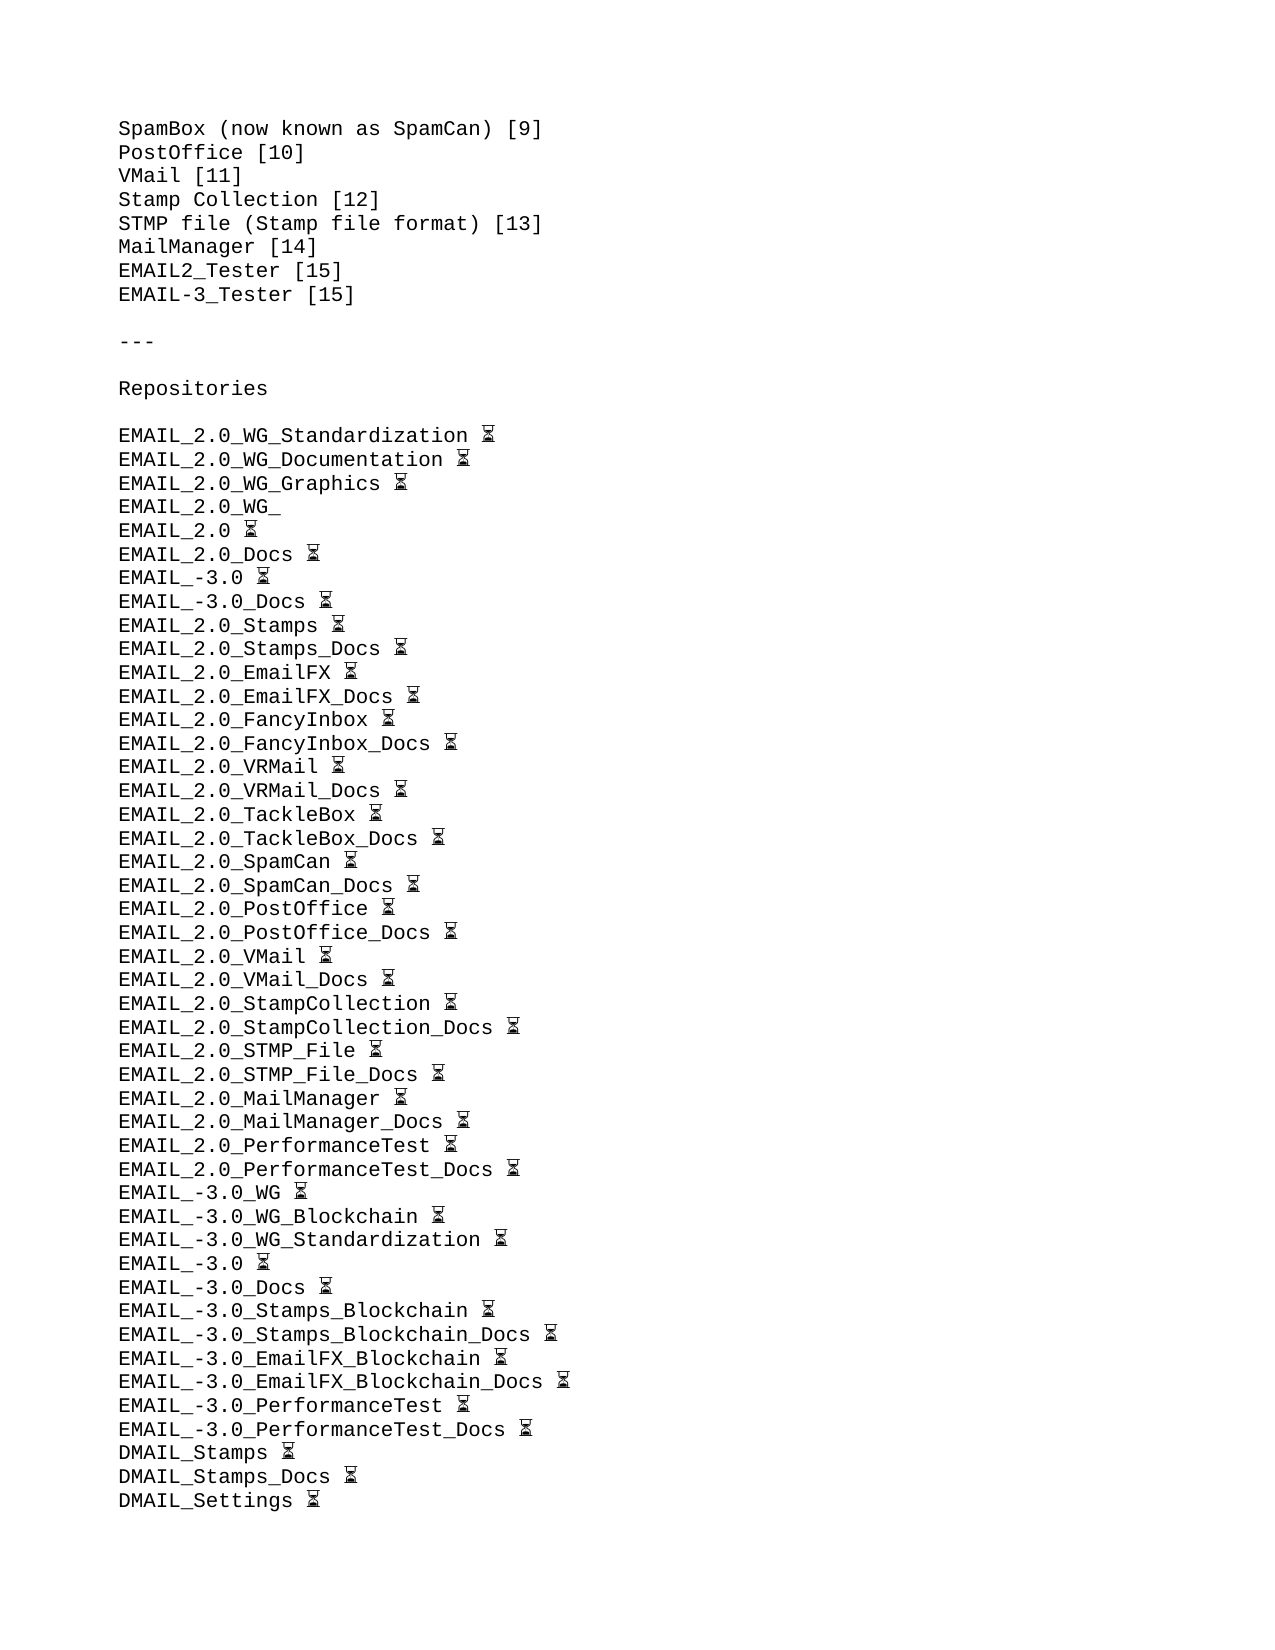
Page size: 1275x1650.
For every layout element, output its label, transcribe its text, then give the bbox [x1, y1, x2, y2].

text EMAIL_2.0_PostOffice_Docs ⏳️ [118, 922, 1157, 946]
text EMAIL_-3.0_PerformanceTest ⏳️ [118, 1395, 1157, 1419]
text DMAIL_Stamps ⏳️ [118, 1442, 1157, 1466]
text EMAIL_2.0_VRMail_Docs ⏳️ [118, 780, 1157, 804]
text EMAIL_2.0_MailManager ⏳️ [118, 1088, 1157, 1111]
text EMAIL_2.0_TackleBox ⏳️ [118, 804, 1157, 827]
text EMAIL_2.0_SpamCan_Docs ⏳️ [118, 875, 1157, 898]
text EMAIL_2.0_PerformanceTest ⏳️ [118, 1135, 1157, 1158]
text EMAIL_2.0_FancyInbox_Docs ⏳️ [118, 733, 1157, 757]
text EMAIL_2.0_STMP_File_Docs ⏳️ [118, 1064, 1157, 1088]
text EMAIL_-3.0_WG_Standardization ⏳️ [118, 1229, 1157, 1253]
text EMAIL_2.0_WG_Standardization ⏳️ [118, 426, 1157, 449]
text EMAIL_2.0_STMP_File ⏳️ [118, 1040, 1157, 1064]
text EMAIL_-3.0_Stamps_Blockchain ⏳️ [118, 1300, 1157, 1324]
text EMAIL_2.0_StampCollection ⏳️ [118, 993, 1157, 1017]
text EMAIL2_Tester [15] [118, 260, 1157, 284]
text EMAIL_2.0_EmailFX ⏳️ [118, 662, 1157, 686]
text EMAIL_2.0_VRMail ⏳️ [118, 757, 1157, 780]
text EMAIL_2.0_WG_ [118, 496, 1157, 520]
text EMAIL_2.0_VMail ⏳️ [118, 946, 1157, 969]
text EMAIL_-3.0 ⏳️ [118, 567, 1157, 591]
text EMAIL_2.0 ⏳️ [118, 520, 1157, 544]
text EMAIL_2.0_Stamps_Docs ⏳️ [118, 638, 1157, 662]
text SpamBox (now known as SpamCan) [9] [118, 118, 1157, 142]
text EMAIL_2.0_SpamCan ⏳️ [118, 851, 1157, 875]
text EMAIL_-3.0_WG_Blockchain ⏳️ [118, 1206, 1157, 1229]
text STMP file (Stamp file format) [13] [118, 213, 1157, 236]
text EMAIL_2.0_StampCollection_Docs ⏳️ [118, 1017, 1157, 1040]
text EMAIL_2.0_TackleBox_Docs ⏳️ [118, 827, 1157, 851]
text DMAIL_Settings ⏳️ [118, 1489, 1157, 1513]
text EMAIL_2.0_Stamps ⏳️ [118, 615, 1157, 638]
text EMAIL_2.0_PerformanceTest_Docs ⏳️ [118, 1158, 1157, 1182]
text MailManager [14] [118, 236, 1157, 260]
text Repositories [118, 378, 1157, 402]
text EMAIL_2.0_EmailFX_Docs ⏳️ [118, 686, 1157, 709]
text PostOffice [10] [118, 142, 1157, 165]
text EMAIL_-3.0 ⏳️ [118, 1253, 1157, 1277]
text EMAIL_2.0_WG_Graphics ⏳️ [118, 473, 1157, 496]
text EMAIL_2.0_PostOffice ⏳️ [118, 898, 1157, 922]
text EMAIL_-3.0_PerformanceTest_Docs ⏳️ [118, 1419, 1157, 1442]
text DMAIL_Stamps_Docs ⏳️ [118, 1466, 1157, 1489]
text EMAIL_-3.0_Docs ⏳️ [118, 591, 1157, 615]
text EMAIL_-3.0_EmailFX_Blockchain_Docs ⏳️ [118, 1371, 1157, 1395]
text EMAIL-3_Tester [15] [118, 284, 1157, 307]
text EMAIL_2.0_MailManager_Docs ⏳️ [118, 1111, 1157, 1135]
text EMAIL_2.0_VMail_Docs ⏳️ [118, 969, 1157, 993]
text EMAIL_-3.0_Stamps_Blockchain_Docs ⏳️ [118, 1324, 1157, 1348]
text EMAIL_2.0_Docs ⏳️ [118, 544, 1157, 567]
text EMAIL_2.0_FancyInbox ⏳️ [118, 709, 1157, 733]
text EMAIL_-3.0_WG ⏳️ [118, 1182, 1157, 1206]
text Stamp Collection [12] [118, 189, 1157, 213]
text EMAIL_2.0_WG_Documentation ⏳️ [118, 449, 1157, 473]
text EMAIL_-3.0_EmailFX_Blockchain ⏳️ [118, 1348, 1157, 1371]
text EMAIL_-3.0_Docs ⏳️ [118, 1277, 1157, 1300]
text --- [118, 331, 1157, 354]
text VMail [11] [118, 165, 1157, 189]
